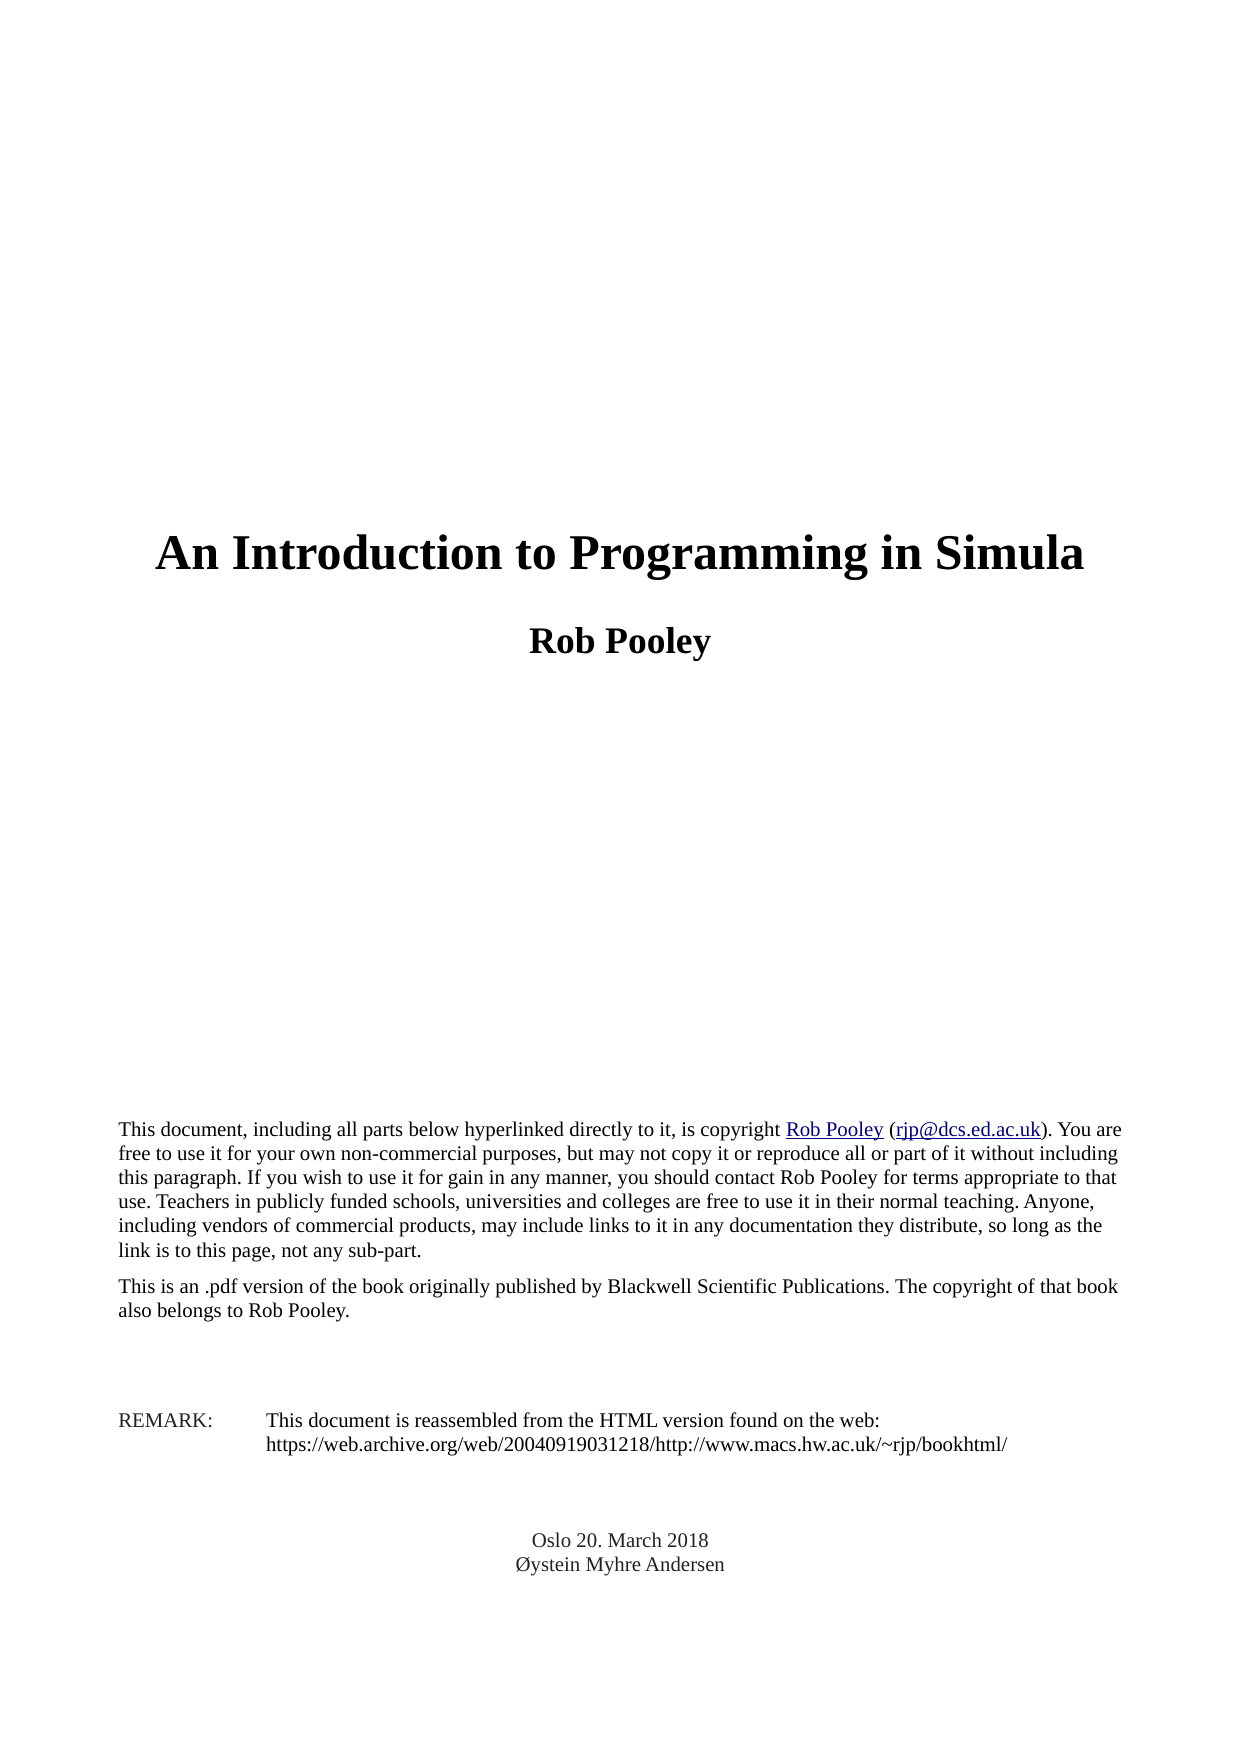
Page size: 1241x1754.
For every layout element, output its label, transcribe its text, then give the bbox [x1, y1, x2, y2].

text https://web.archive.org/web/20040919031218/http://www.macs.hw.ac.uk/~rjp/bookhtml/ [118, 1432, 1122, 1456]
subtitle Rob Pooley [118, 618, 1122, 661]
text Øystein Myhre Andersen [118, 1552, 1122, 1576]
subtitle An Introduction to Programming in Simula [118, 523, 1122, 581]
text Oslo 20. March 2018 [118, 1528, 1122, 1552]
text This is an .pdf version of the book originally published by Blackwell Scientific Publications. The copyright of that book also belongs to Rob Pooley. [118, 1274, 1122, 1322]
text REMARK: This document is reassembled from the HTML version found on the web: [118, 1408, 1122, 1432]
text This document, including all parts below hyperlinked directly to it, is copyright Rob Pooley (rjp@dcs.ed.ac.uk). You are free to use it for your own non-commercial purposes, but may not copy it or reproduce all or part of it without including this paragraph. If you wish to use it for gain in any manner, you should contact Rob Pooley for terms appropriate to that use. Teachers in publicly funded schools, universities and colleges are free to use it in their normal teaching. Anyone, including vendors of commercial products, may include links to it in any documentation they distribute, so long as the link is to this page, not any sub-part. [118, 1117, 1122, 1262]
